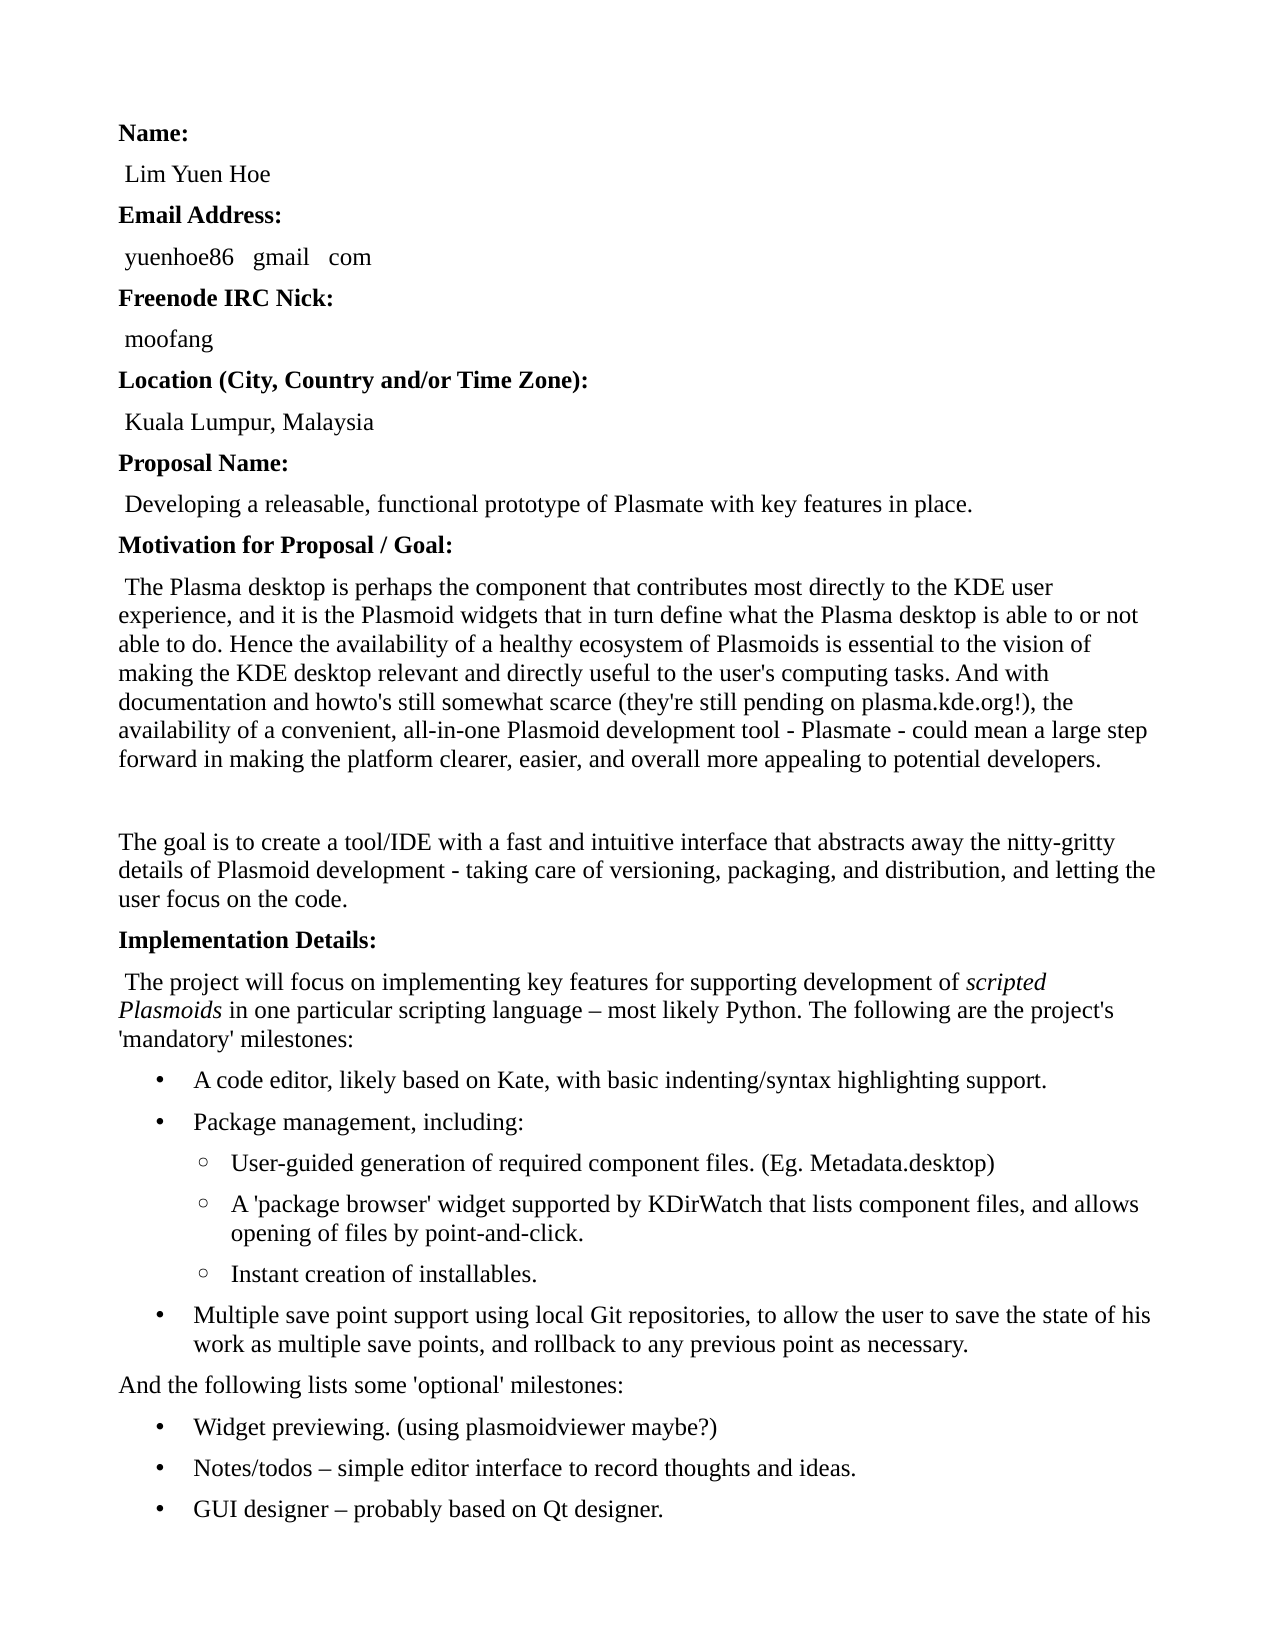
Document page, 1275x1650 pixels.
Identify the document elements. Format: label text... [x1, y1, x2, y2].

text Kuala Lumpur, Malaysia [118, 407, 1157, 436]
text moofang [118, 324, 1157, 353]
list Instant creation of installables. [193, 1259, 1157, 1288]
list Package management, including: [156, 1107, 1157, 1136]
list User-guided generation of required component files. (Eg. Metadata.desktop) [193, 1148, 1157, 1177]
text yuenhoe86 gmail com [118, 242, 1157, 271]
text The goal is to create a tool/IDE with a fast and intuitive interface that abstracts away the nitty-gritty details of Plasmoid development - taking care of versioning, packaging, and distribution, and letting the user focus on the code. [118, 827, 1157, 913]
list A 'package browser' widget supported by KDirWatch that lists component files, and allows opening of files by point-and-click. [193, 1189, 1157, 1247]
text And the following lists some 'optional' milestones: [118, 1371, 1157, 1399]
text Proposal Name: [118, 448, 1157, 477]
text The Plasma desktop is perhaps the component that contributes most directly to the KDE user experience, and it is the Plasmoid widgets that in turn define what the Plasma desktop is able to or not able to do. Hence the availability of a healthy ecosystem of Plasmoids is essential to the vision of making the KDE desktop relevant and directly useful to the user's computing tasks. And with documentation and howto's still somewhat scarce (they're still pending on plasma.kde.org!), the availability of a convenient, all-in-one Plasmoid development tool - Plasmate - could mean a large step forward in making the platform clearer, easier, and overall more appealing to potential developers. [118, 572, 1157, 773]
text The project will focus on implementing key features for supporting development of scripted Plasmoids in one particular scripting language – most likely Python. The following are the project's 'mandatory' milestones: [118, 967, 1157, 1053]
text Lim Yuen Hoe [118, 159, 1157, 188]
text Email Address: [118, 201, 1157, 229]
list Widget previewing. (using plasmoidviewer maybe?) [156, 1412, 1157, 1441]
list Multiple save point support using local Git repositories, to allow the user to save the state of his work as multiple save points, and rollback to any previous point as necessary. [156, 1301, 1157, 1358]
list Notes/todos – simple editor interface to record thoughts and ideas. [156, 1453, 1157, 1482]
text Name: [118, 118, 1157, 147]
text Implementation Details: [118, 926, 1157, 954]
text Location (City, Country and/or Time Zone): [118, 366, 1157, 394]
text Motivation for Proposal / Goal: [118, 531, 1157, 559]
list GUI designer – probably based on Qt designer. [156, 1494, 1157, 1523]
text Developing a releasable, functional prototype of Plasmate with key features in place. [118, 489, 1157, 518]
text Freenode IRC Nick: [118, 283, 1157, 312]
list A code editor, likely based on Kate, with basic indenting/syntax highlighting support. [156, 1066, 1157, 1094]
